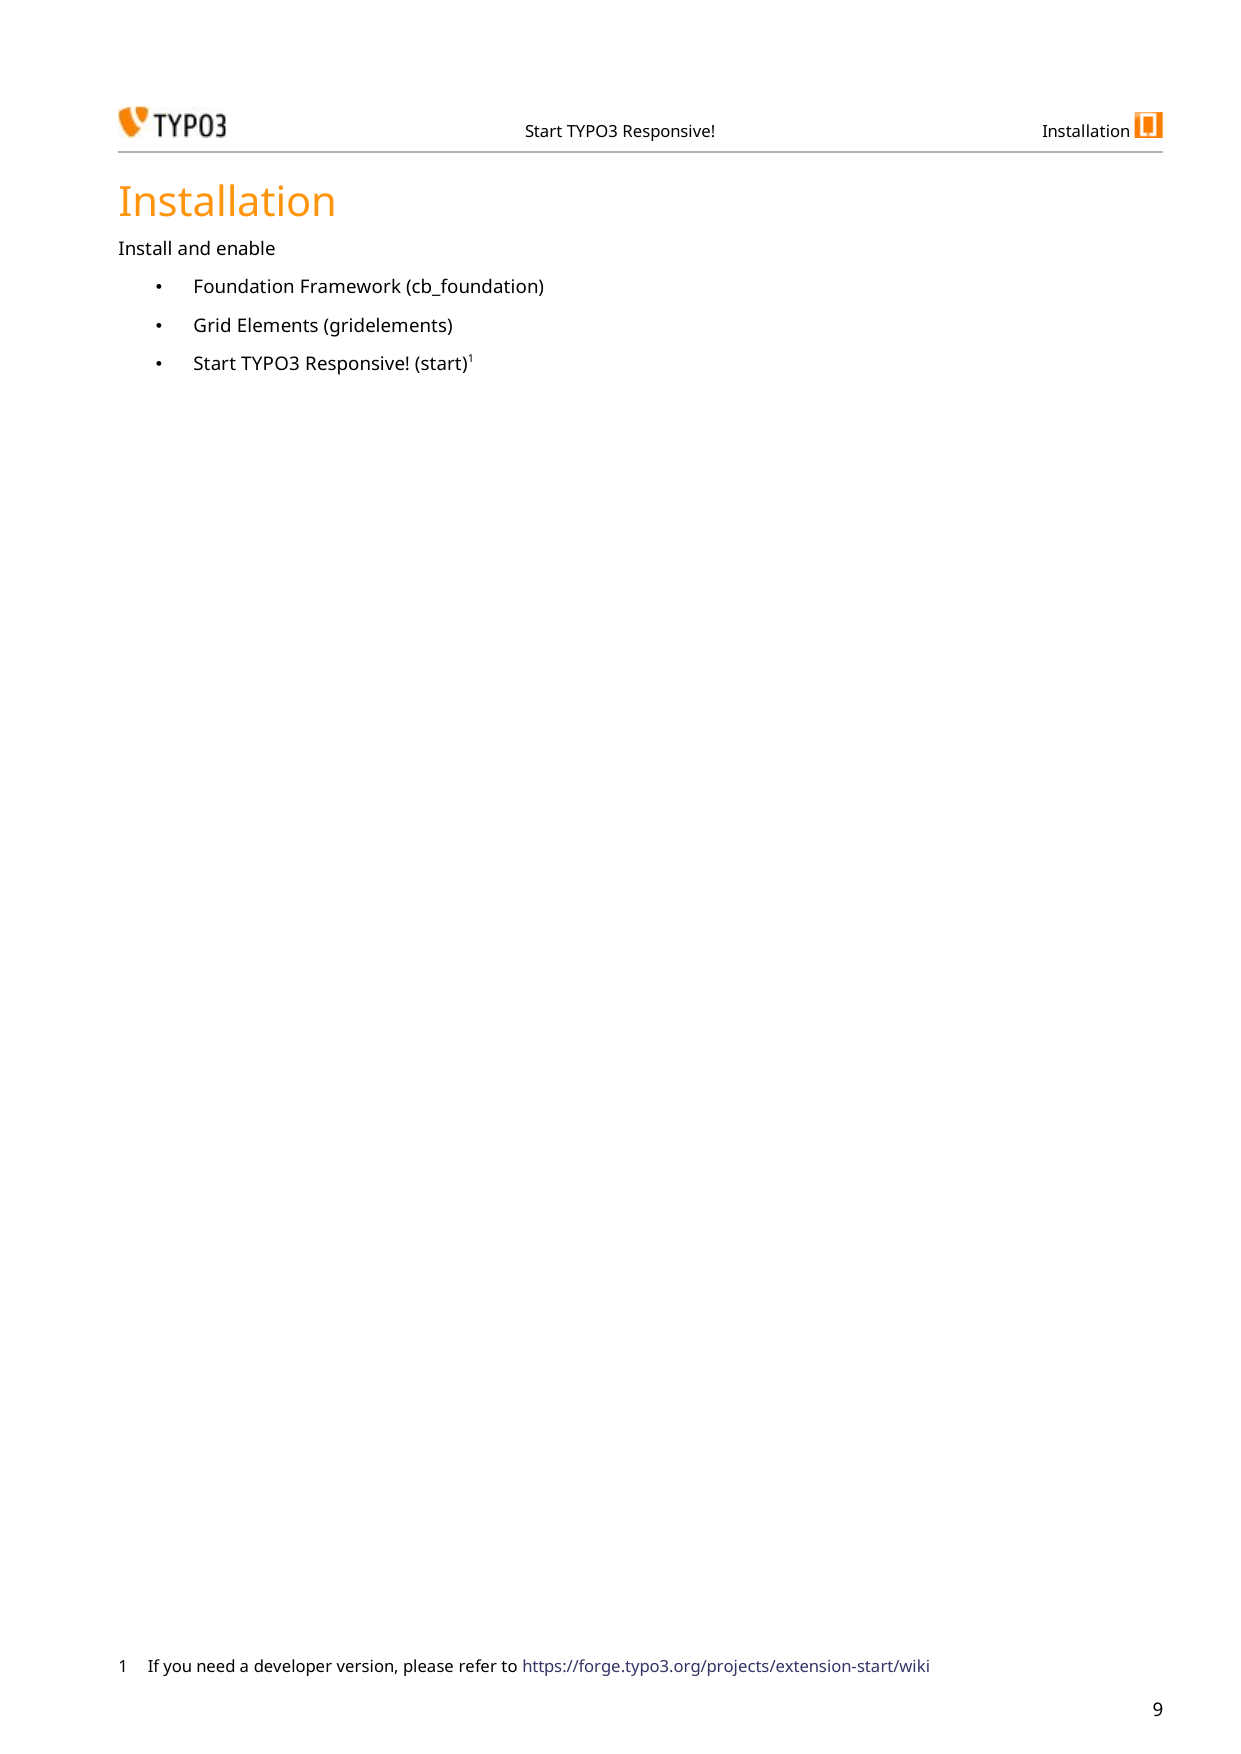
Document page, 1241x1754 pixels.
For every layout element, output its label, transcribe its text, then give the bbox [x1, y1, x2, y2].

list Foundation Framework (cb_foundation) [156, 273, 1163, 299]
picture [118, 106, 227, 138]
picture [1134, 112, 1163, 138]
subtitle Installation [118, 172, 1163, 229]
list Start TYPO3 Responsive! (start) [156, 350, 1163, 376]
list If you need a developer version, please refer to https://forge.typo3.org/projects/extension-start/wiki [118, 1655, 1163, 1678]
list Grid Elements (gridelements) [156, 311, 1163, 337]
text Install and enable [118, 234, 1163, 261]
